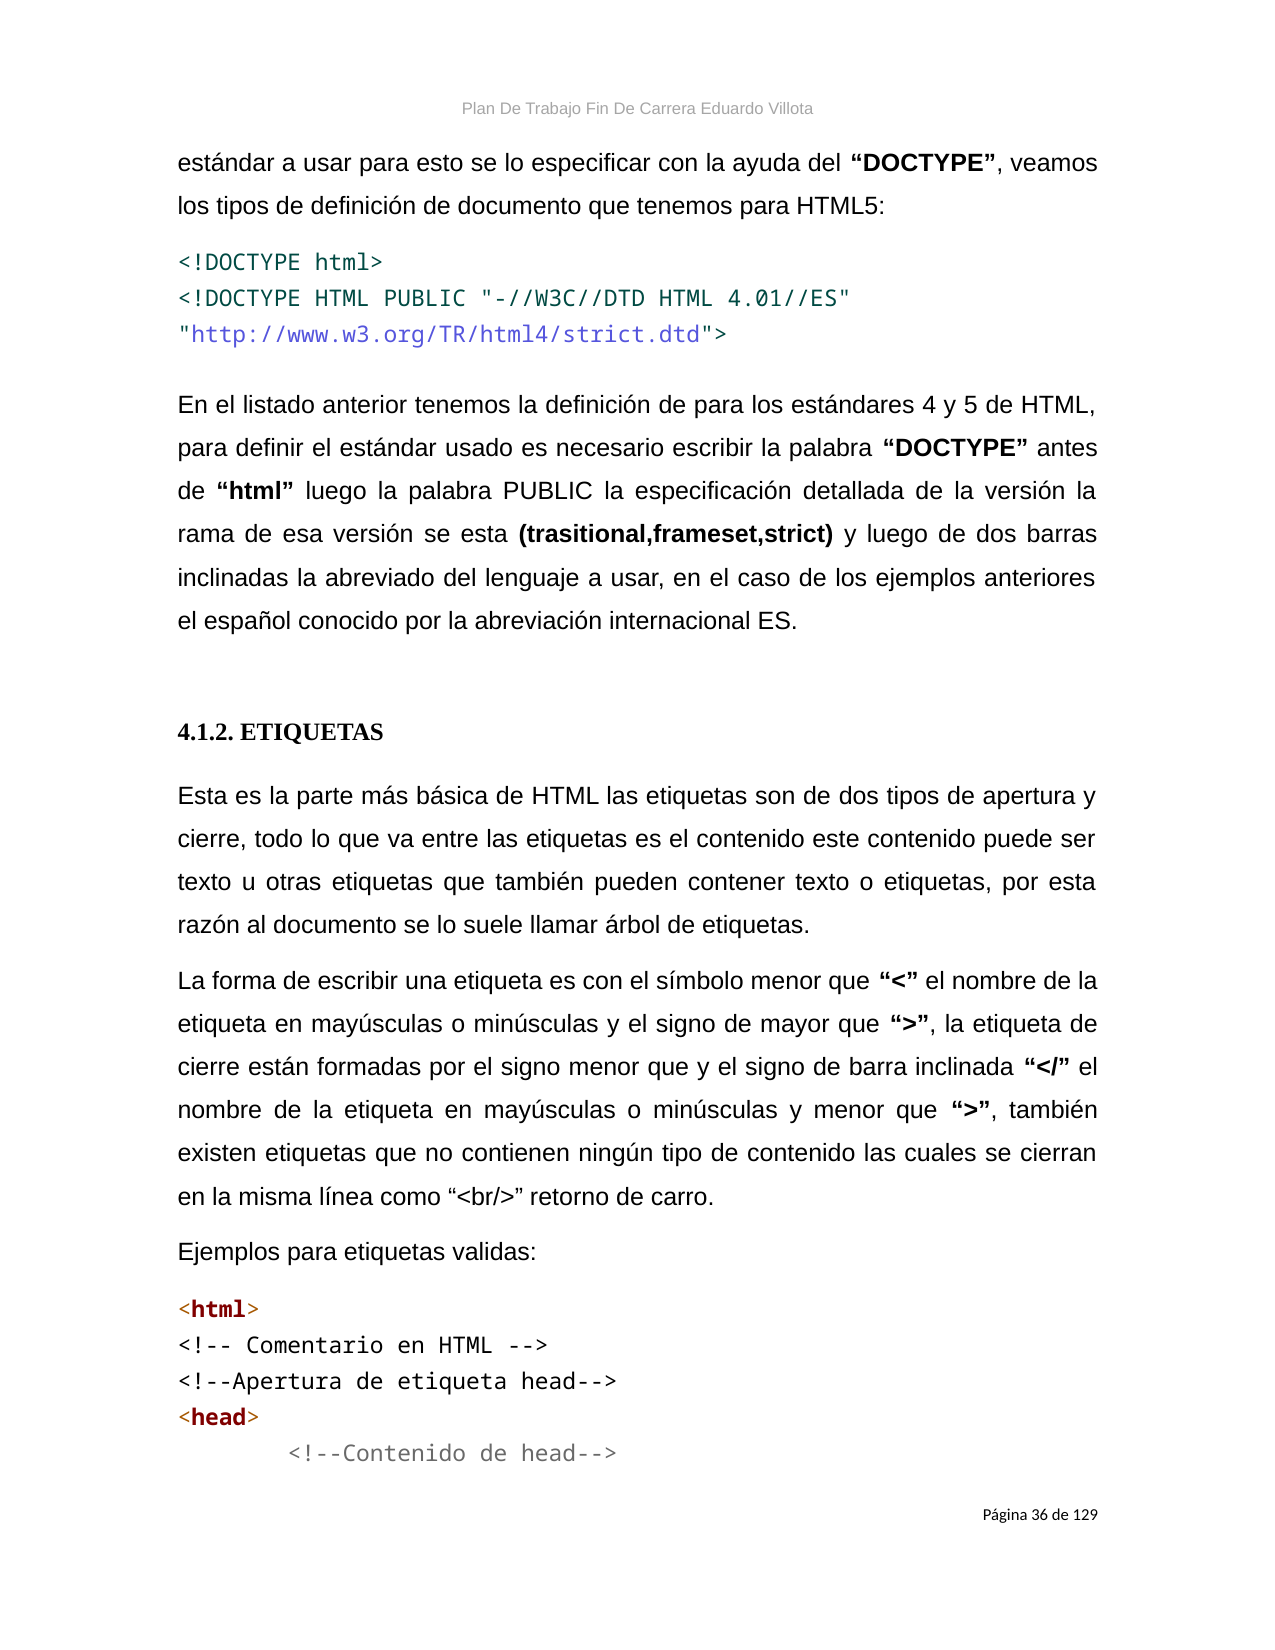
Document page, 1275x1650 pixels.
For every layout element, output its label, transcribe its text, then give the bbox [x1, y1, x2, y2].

text estándar a usar para esto se lo especificar con la ayuda del “DOCTYPE”, veamos los tipos de definición de documento que tenemos para HTML5: [177, 148, 1098, 219]
text <html> [177, 1293, 1098, 1324]
text Esta es la parte más básica de HTML las etiquetas son de dos tipos de apertura y cierre, todo lo que va entre las etiquetas es el contenido este contenido puede ser texto u otras etiquetas que también pueden contener texto o etiquetas, por esta razón al documento se lo suele llamar árbol de etiquetas. [177, 781, 1098, 939]
text Ejemplos para etiquetas validas: [177, 1237, 1098, 1266]
text <!--Apertura de etiqueta head--> [177, 1365, 1098, 1396]
text <head> [177, 1401, 1098, 1432]
text <!DOCTYPE html> [177, 246, 1098, 278]
text En el listado anterior tenemos la definición de para los estándares 4 y 5 de HTML, para definir el estándar usado es necesario escribir la palabra “DOCTYPE” antes de “html” luego la palabra PUBLIC la especificación detallada de la versión la rama de esa versión se esta (trasitional,frameset,strict) y luego de dos barras inclinadas la abreviado del lenguaje a usar, en el caso de los ejemplos anteriores el español conocido por la abreviación internacional ES. [177, 390, 1098, 634]
text 4.1.2. ETIQUETAS [177, 717, 1098, 746]
text <!--Contenido de head--> [177, 1437, 1098, 1468]
text La forma de escribir una etiqueta es con el símbolo menor que “<” el nombre de la etiqueta en mayúsculas o minúsculas y el signo de mayor que “>”, la etiqueta de cierre están formadas por el signo menor que y el signo de barra inclinada “</” el nombre de la etiqueta en mayúsculas o minúsculas y menor que “>”, también existen etiquetas que no contienen ningún tipo de contenido las cuales se cierran en la misma línea como “<br/>” retorno de carro. [177, 966, 1098, 1210]
text <!DOCTYPE HTML PUBLIC "-//W3C//DTD HTML 4.01//ES" "http://www.w3.org/TR/html4/strict.dtd"> [177, 282, 1098, 349]
text <!-- Comentario en HTML --> [177, 1329, 1098, 1360]
